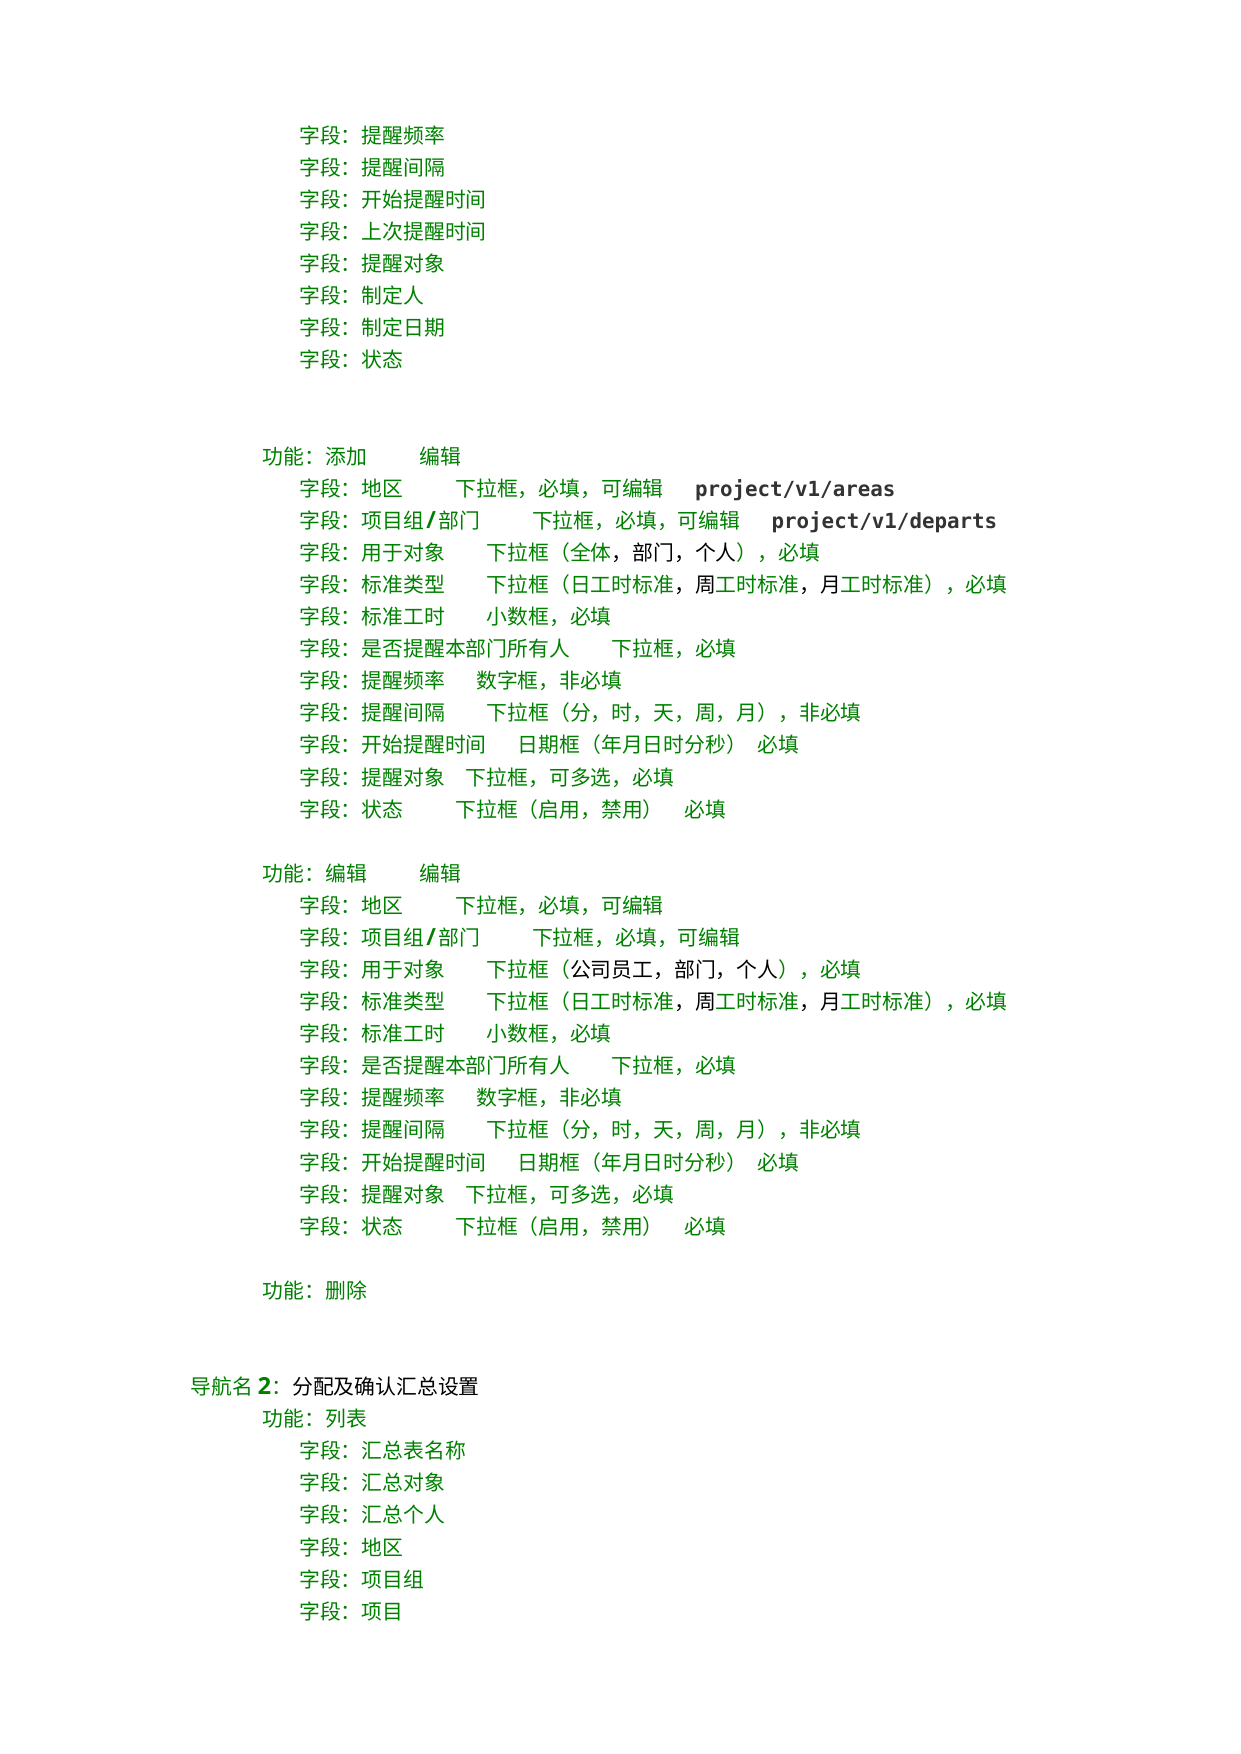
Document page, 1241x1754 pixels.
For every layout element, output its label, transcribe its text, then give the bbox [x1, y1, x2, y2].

text 字段：提醒频率 数字框，非必填 [118, 1081, 1122, 1113]
text 功能：编辑 编辑 [118, 856, 1122, 888]
text 字段：制定日期 [118, 311, 1122, 343]
text 字段：项目组 [118, 1562, 1122, 1594]
text 字段：上次提醒时间 [118, 214, 1122, 246]
text 字段：开始提醒时间 日期框（年月日时分秒） 必填 [118, 728, 1122, 760]
text 字段：开始提醒时间 [118, 182, 1122, 214]
text 字段：提醒对象 下拉框，可多选，必填 [118, 760, 1122, 792]
text 字段：状态 下拉框（启用，禁用） 必填 [118, 792, 1122, 824]
text 功能：列表 [118, 1401, 1122, 1433]
text 字段：提醒对象 [118, 246, 1122, 278]
text 字段：用于对象 下拉框（公司员工，部门，个人），必填 [118, 952, 1122, 984]
text 字段：状态 下拉框（启用，禁用） 必填 [118, 1209, 1122, 1241]
text 字段：提醒频率 数字框，非必填 [118, 663, 1122, 696]
text 字段：是否提醒本部门所有人 下拉框，必填 [118, 631, 1122, 663]
text 字段：汇总表名称 [118, 1433, 1122, 1466]
text 功能：删除 [118, 1273, 1122, 1305]
text 字段：汇总个人 [118, 1498, 1122, 1530]
text 字段：地区 [118, 1530, 1122, 1562]
text 字段：提醒间隔 下拉框（分，时，天，周，月），非必填 [118, 696, 1122, 728]
text 字段：提醒间隔 下拉框（分，时，天，周，月），非必填 [118, 1113, 1122, 1145]
text 字段：提醒间隔 [118, 150, 1122, 182]
text 字段：项目 [118, 1594, 1122, 1626]
text 字段：标准类型 下拉框（日工时标准，周工时标准，月工时标准），必填 [118, 984, 1122, 1016]
text 字段：制定人 [118, 278, 1122, 311]
text 字段：标准类型 下拉框（日工时标准，周工时标准，月工时标准），必填 [118, 567, 1122, 599]
text 字段：地区 下拉框，必填，可编辑 project/v1/areas [118, 471, 1122, 503]
text 字段：项目组/部门 下拉框，必填，可编辑 [118, 920, 1122, 952]
text 字段：提醒频率 [118, 118, 1122, 150]
text 字段：提醒对象 下拉框，可多选，必填 [118, 1177, 1122, 1209]
text 字段：标准工时 小数框，必填 [118, 599, 1122, 631]
text 字段：是否提醒本部门所有人 下拉框，必填 [118, 1048, 1122, 1081]
text 功能：添加 编辑 [118, 439, 1122, 471]
text 字段：开始提醒时间 日期框（年月日时分秒） 必填 [118, 1145, 1122, 1177]
text 导航名2：分配及确认汇总设置 [118, 1369, 1122, 1401]
text 字段：项目组/部门 下拉框，必填，可编辑 project/v1/departs [118, 503, 1122, 535]
text 字段：地区 下拉框，必填，可编辑 [118, 888, 1122, 920]
text 字段：标准工时 小数框，必填 [118, 1016, 1122, 1048]
text 字段：状态 [118, 343, 1122, 375]
text 字段：汇总对象 [118, 1466, 1122, 1498]
text 字段：用于对象 下拉框（全体，部门，个人），必填 [118, 535, 1122, 567]
